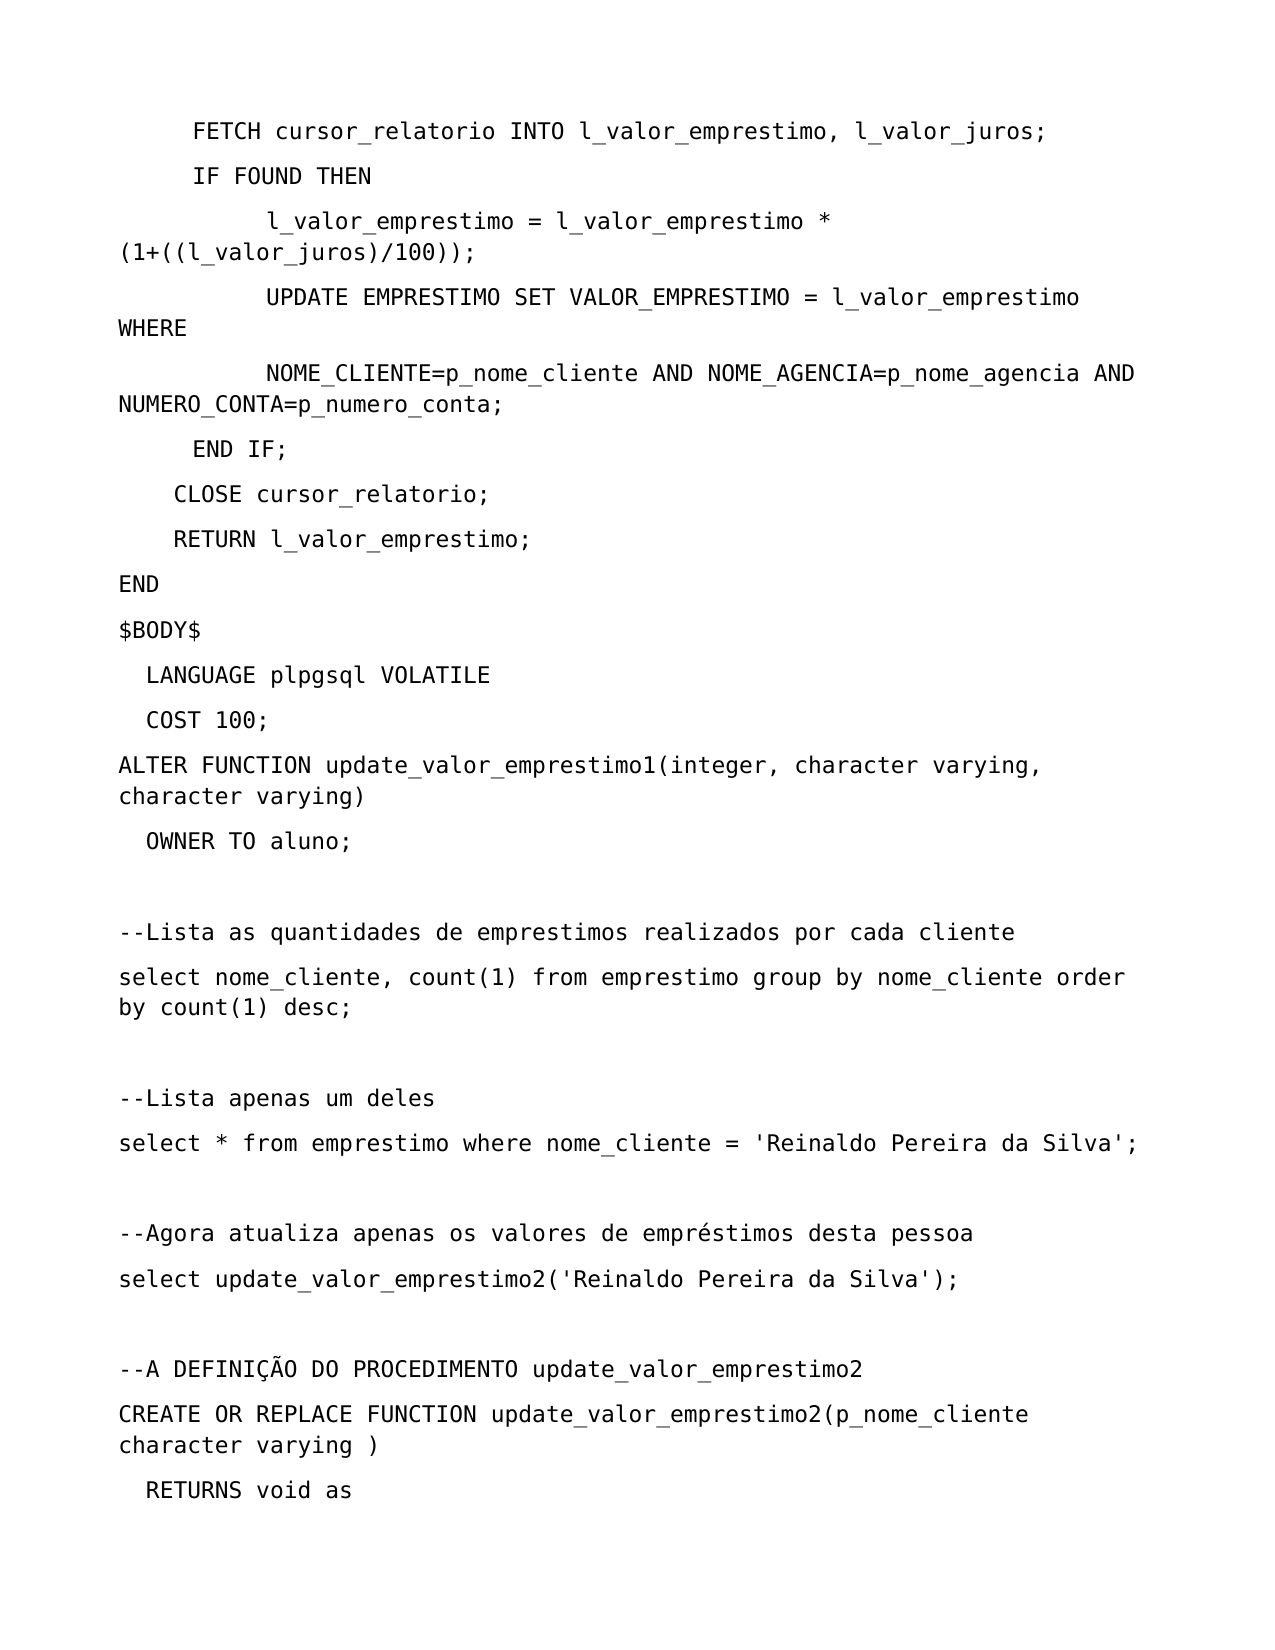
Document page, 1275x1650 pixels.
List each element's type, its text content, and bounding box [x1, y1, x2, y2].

text --A DEFINIÇÃO DO PROCEDIMENTO update_valor_emprestimo2 [118, 1356, 1157, 1383]
text RETURNS void as [118, 1477, 1157, 1504]
text IF FOUND THEN [118, 163, 1157, 190]
text FETCH cursor_relatorio INTO l_valor_emprestimo, l_valor_juros; [118, 118, 1157, 145]
text CLOSE cursor_relatorio; [118, 481, 1157, 508]
text NOME_CLIENTE=p_nome_cliente AND NOME_AGENCIA=p_nome_agencia AND NUMERO_CONTA=p_numero_conta; [118, 360, 1157, 417]
text --Lista apenas um deles [118, 1085, 1157, 1112]
text CREATE OR REPLACE FUNCTION update_valor_emprestimo2(p_nome_cliente character varying ) [118, 1401, 1157, 1459]
text ALTER FUNCTION update_valor_emprestimo1(integer, character varying, character varying) [118, 752, 1157, 810]
text --Lista as quantidades de emprestimos realizados por cada cliente [118, 919, 1157, 945]
text END IF; [118, 436, 1157, 463]
text select * from emprestimo where nome_cliente = 'Reinaldo Pereira da Silva'; [118, 1130, 1157, 1157]
text LANGUAGE plpgsql VOLATILE [118, 662, 1157, 689]
text select nome_cliente, count(1) from emprestimo group by nome_cliente order by count(1) desc; [118, 964, 1157, 1021]
text --Agora atualiza apenas os valores de empréstimos desta pessoa [118, 1221, 1157, 1247]
text UPDATE EMPRESTIMO SET VALOR_EMPRESTIMO = l_valor_emprestimo WHERE [118, 284, 1157, 342]
text select update_valor_emprestimo2('Reinaldo Pereira da Silva'); [118, 1266, 1157, 1292]
text l_valor_emprestimo = l_valor_emprestimo * (1+((l_valor_juros)/100)); [118, 208, 1157, 266]
text $BODY$ [118, 617, 1157, 643]
text COST 100; [118, 707, 1157, 734]
text RETURN l_valor_emprestimo; [118, 526, 1157, 553]
text OWNER TO aluno; [118, 828, 1157, 855]
text END [118, 572, 1157, 598]
